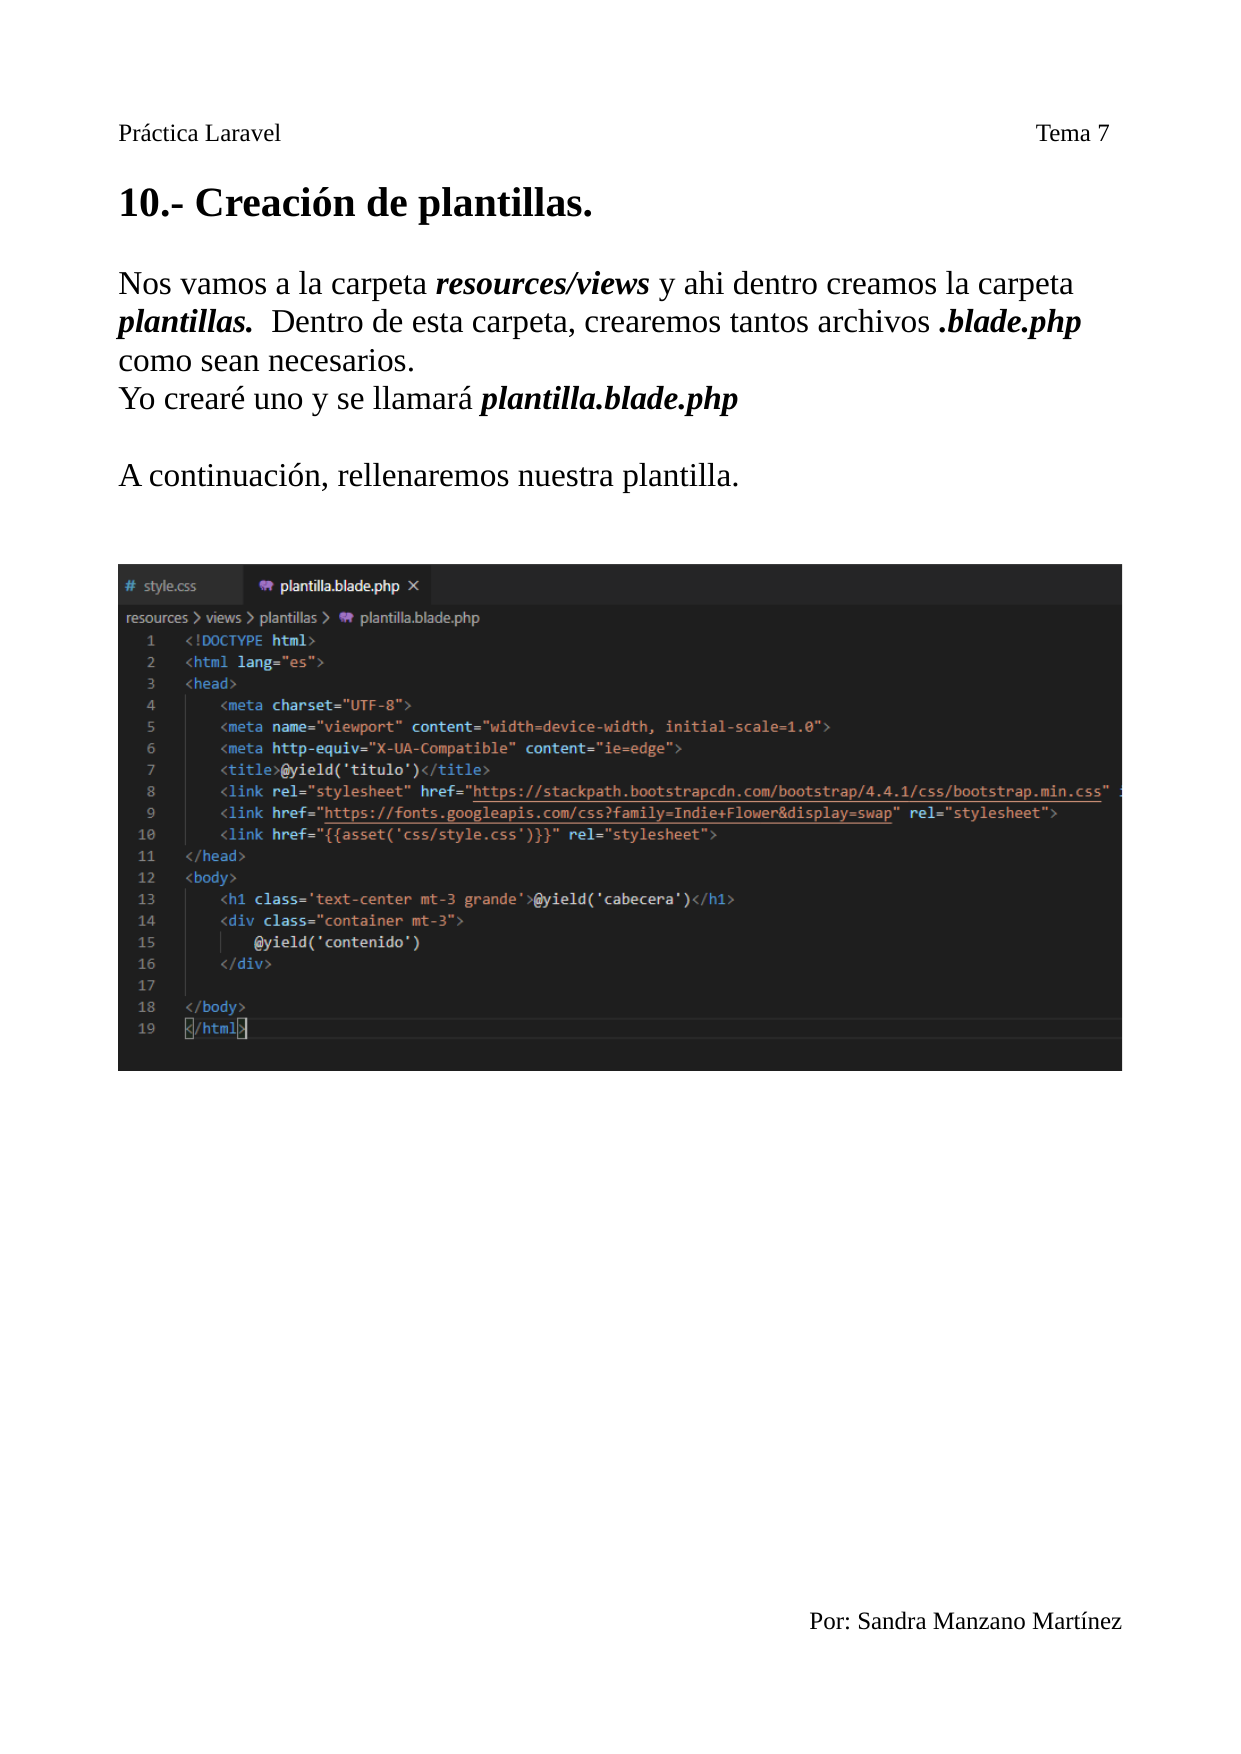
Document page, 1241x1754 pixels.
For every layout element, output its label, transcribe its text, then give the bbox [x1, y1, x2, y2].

text 10.- Creación de plantillas. [118, 177, 1122, 225]
text Yo crearé uno y se llamará plantilla.blade.php [118, 378, 1122, 417]
text Nos vamos a la carpeta resources/views y ahi dentro creamos la carpeta plantillas. Dentro de esta carpeta, crearemos tantos archivos .blade.php como sean necesarios. [118, 263, 1122, 378]
text A continuación, rellenaremos nuestra plantilla. [118, 455, 1122, 493]
picture [118, 564, 1123, 1071]
